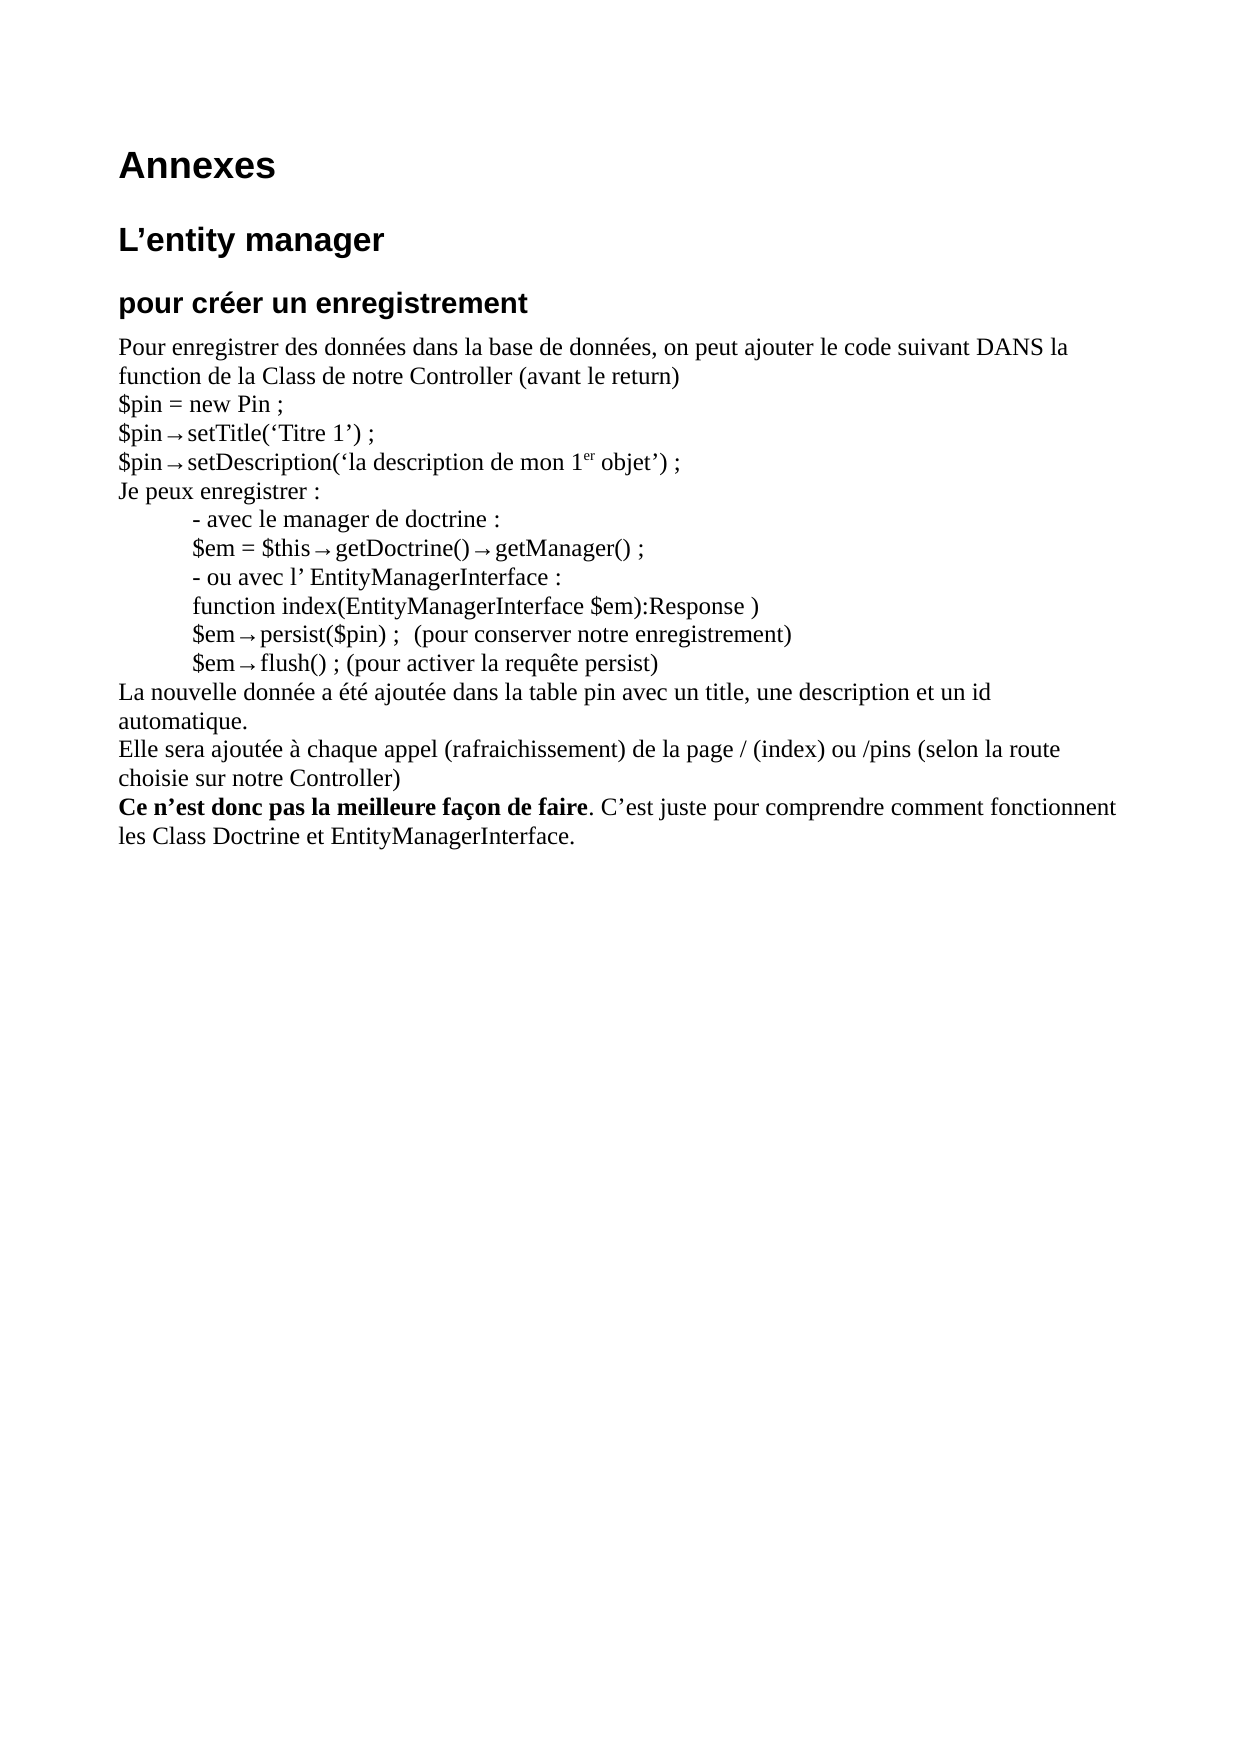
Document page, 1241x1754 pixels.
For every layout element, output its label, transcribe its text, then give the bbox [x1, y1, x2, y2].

text Ce n’est donc pas la meilleure façon de faire. C’est juste pour comprendre comment fonctionnent les Class Doctrine et EntityManagerInterface. [118, 792, 1122, 849]
text Pour enregistrer des données dans la base de données, on peut ajouter le code suivant DANS la function de la Class de notre Controller (avant le return) $pin = new Pin ; $pin→setTitle(‘Titre 1’) ; $pin→setDescription(‘la description de mon 1er objet’) ; [118, 332, 1122, 476]
text - ou avec l’ EntityManagerInterface : [118, 562, 1122, 591]
text La nouvelle donnée a été ajoutée dans la table pin avec un title, une description et un id automatique. [118, 677, 1122, 734]
text function index(EntityManagerInterface $em):Response ) $em→persist($pin) ; (pour conserver notre enregistrement) $em→flush() ; (pour activer la requête persist) [118, 591, 1122, 677]
text Je peux enregistrer : [118, 476, 1122, 504]
subtitle Annexes [118, 143, 1122, 187]
text Elle sera ajoutée à chaque appel (rafraichissement) de la page / (index) ou /pins (selon la route choisie sur notre Controller) [118, 734, 1122, 792]
subtitle L’entity manager [118, 220, 1122, 259]
subtitle pour créer un enregistrement [118, 286, 1122, 319]
text - avec le manager de doctrine : $em = $this→getDoctrine()→getManager() ; [118, 504, 1122, 562]
